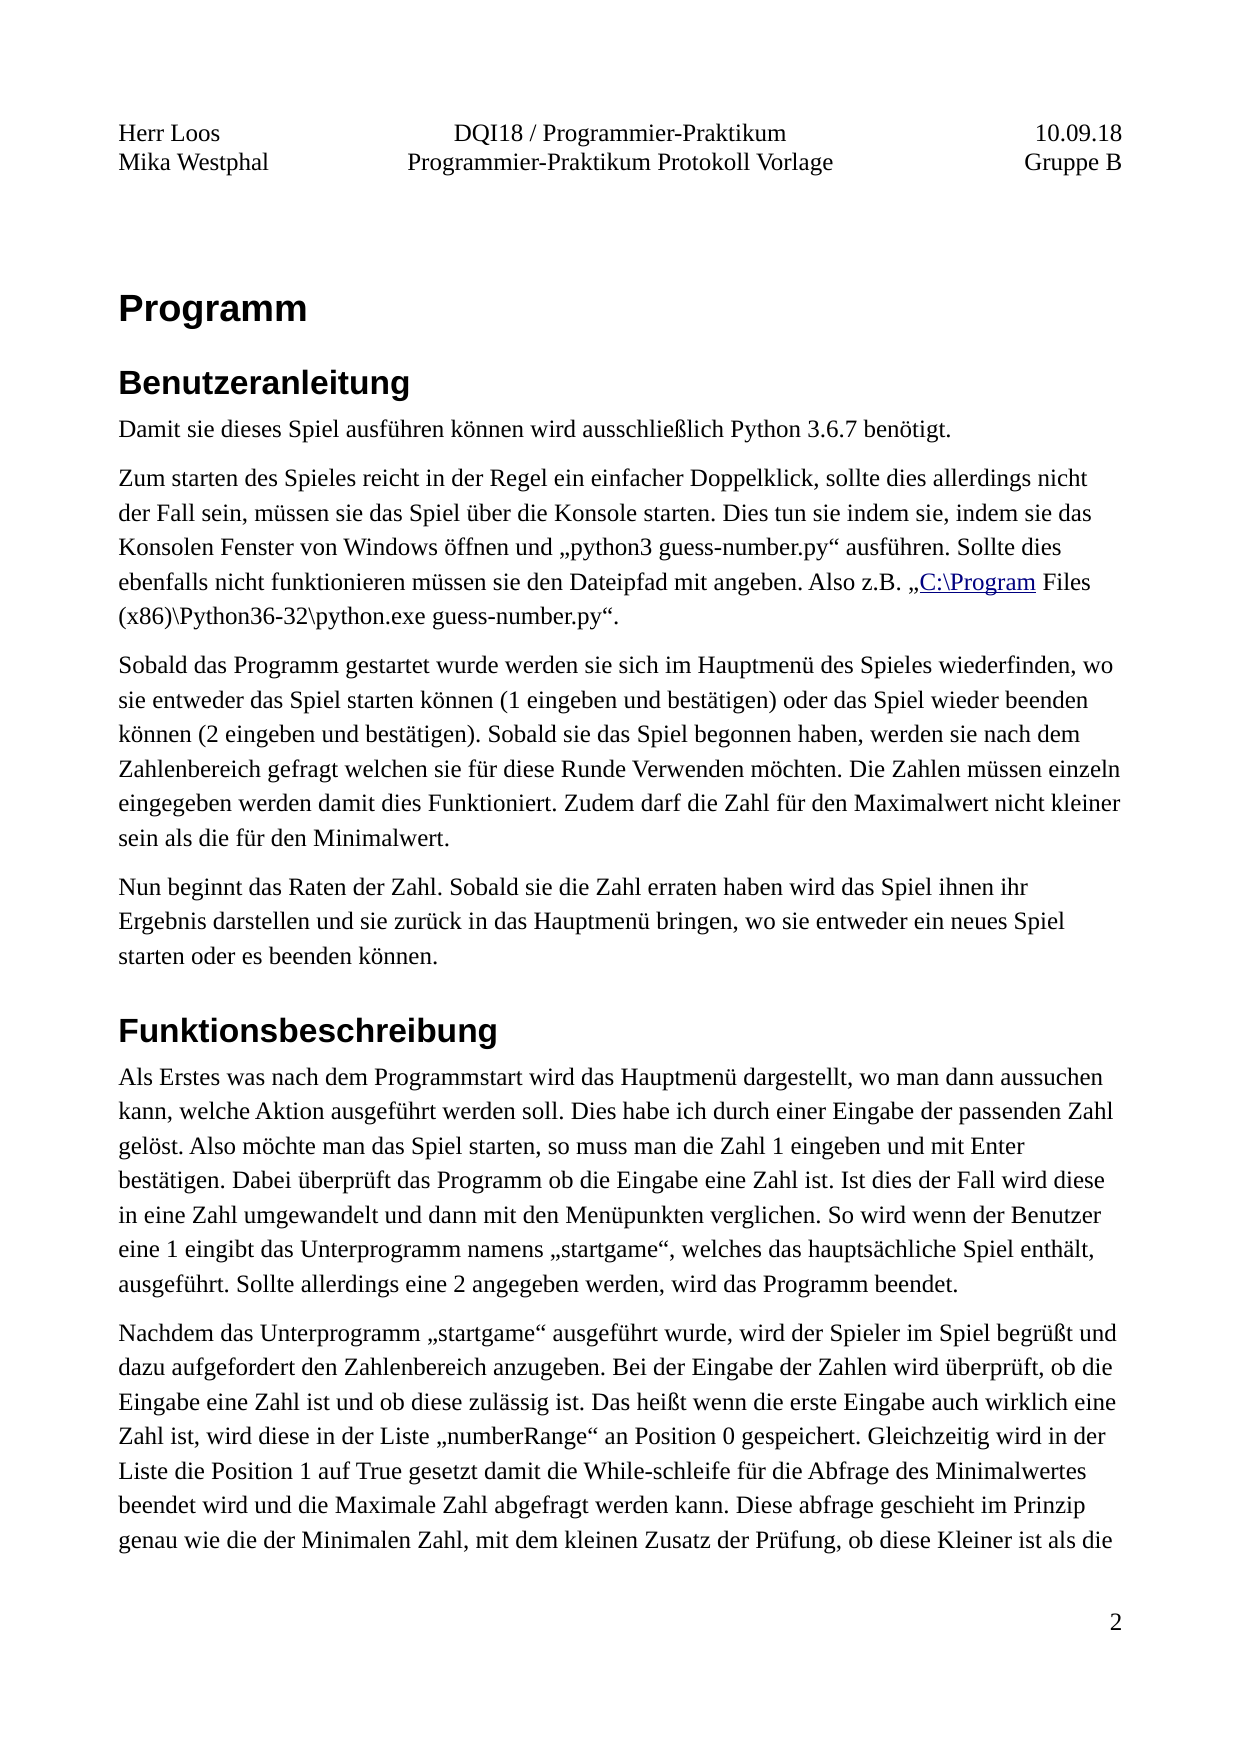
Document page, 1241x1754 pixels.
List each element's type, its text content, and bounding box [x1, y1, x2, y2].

subtitle Programm [118, 286, 1122, 330]
text Nachdem das Unterprogramm „startgame“ ausgeführt wurde, wird der Spieler im Spiel begrüßt und dazu aufgefordert den Zahlenbereich anzugeben. Bei der Eingabe der Zahlen wird überprüft, ob die Eingabe eine Zahl ist und ob diese zulässig ist. Das heißt wenn die erste Eingabe auch wirklich eine Zahl ist, wird diese in der Liste „numberRange“ an Position 0 gespeichert. Gleichzeitig wird in der Liste die Position 1 auf True gesetzt damit die While-schleife für die Abfrage des Minimalwertes beendet wird und die Maximale Zahl abgefragt werden kann. Diese abfrage geschieht im Prinzip genau wie die der Minimalen Zahl, mit dem kleinen Zusatz der Prüfung, ob diese Kleiner ist als die [118, 1318, 1122, 1553]
text Zum starten des Spieles reicht in der Regel ein einfacher Doppelklick, sollte dies allerdings nicht der Fall sein, müssen sie das Spiel über die Konsole starten. Dies tun sie indem sie, indem sie das Konsolen Fenster von Windows öffnen und „python3 guess-number.py“ ausführen. Sollte dies ebenfalls nicht funktionieren müssen sie den Dateipfad mit angeben. Also z.B. „C:\Program Files (x86)\Python36-32\python.exe guess-number.py“. [118, 463, 1122, 630]
subtitle Benutzeranleitung [118, 363, 1122, 402]
text Als Erstes was nach dem Programmstart wird das Hauptmenü dargestellt, wo man dann aussuchen kann, welche Aktion ausgeführt werden soll. Dies habe ich durch einer Eingabe der passenden Zahl gelöst. Also möchte man das Spiel starten, so muss man die Zahl 1 eingeben und mit Enter bestätigen. Dabei überprüft das Programm ob die Eingabe eine Zahl ist. Ist dies der Fall wird diese in eine Zahl umgewandelt und dann mit den Menüpunkten verglichen. So wird wenn der Benutzer eine 1 eingibt das Unterprogramm namens „startgame“, welches das hauptsächliche Spiel enthält, ausgeführt. Sollte allerdings eine 2 angegeben werden, wird das Programm beendet. [118, 1062, 1122, 1297]
subtitle Funktionsbeschreibung [118, 1011, 1122, 1049]
text Sobald das Programm gestartet wurde werden sie sich im Hauptmenü des Spieles wiederfinden, wo sie entweder das Spiel starten können (1 eingeben und bestätigen) oder das Spiel wieder beenden können (2 eingeben und bestätigen). Sobald sie das Spiel begonnen haben, werden sie nach dem Zahlenbereich gefragt welchen sie für diese Runde Verwenden möchten. Die Zahlen müssen einzeln eingegeben werden damit dies Funktioniert. Zudem darf die Zahl für den Maximalwert nicht kleiner sein als die für den Minimalwert. [118, 650, 1122, 852]
text Nun beginnt das Raten der Zahl. Sobald sie die Zahl erraten haben wird das Spiel ihnen ihr Ergebnis darstellen und sie zurück in das Hauptmenü bringen, wo sie entweder ein neues Spiel starten oder es beenden können. [118, 872, 1122, 969]
text Damit sie dieses Spiel ausführen können wird ausschließlich Python 3.6.7 benötigt. [118, 414, 1122, 443]
